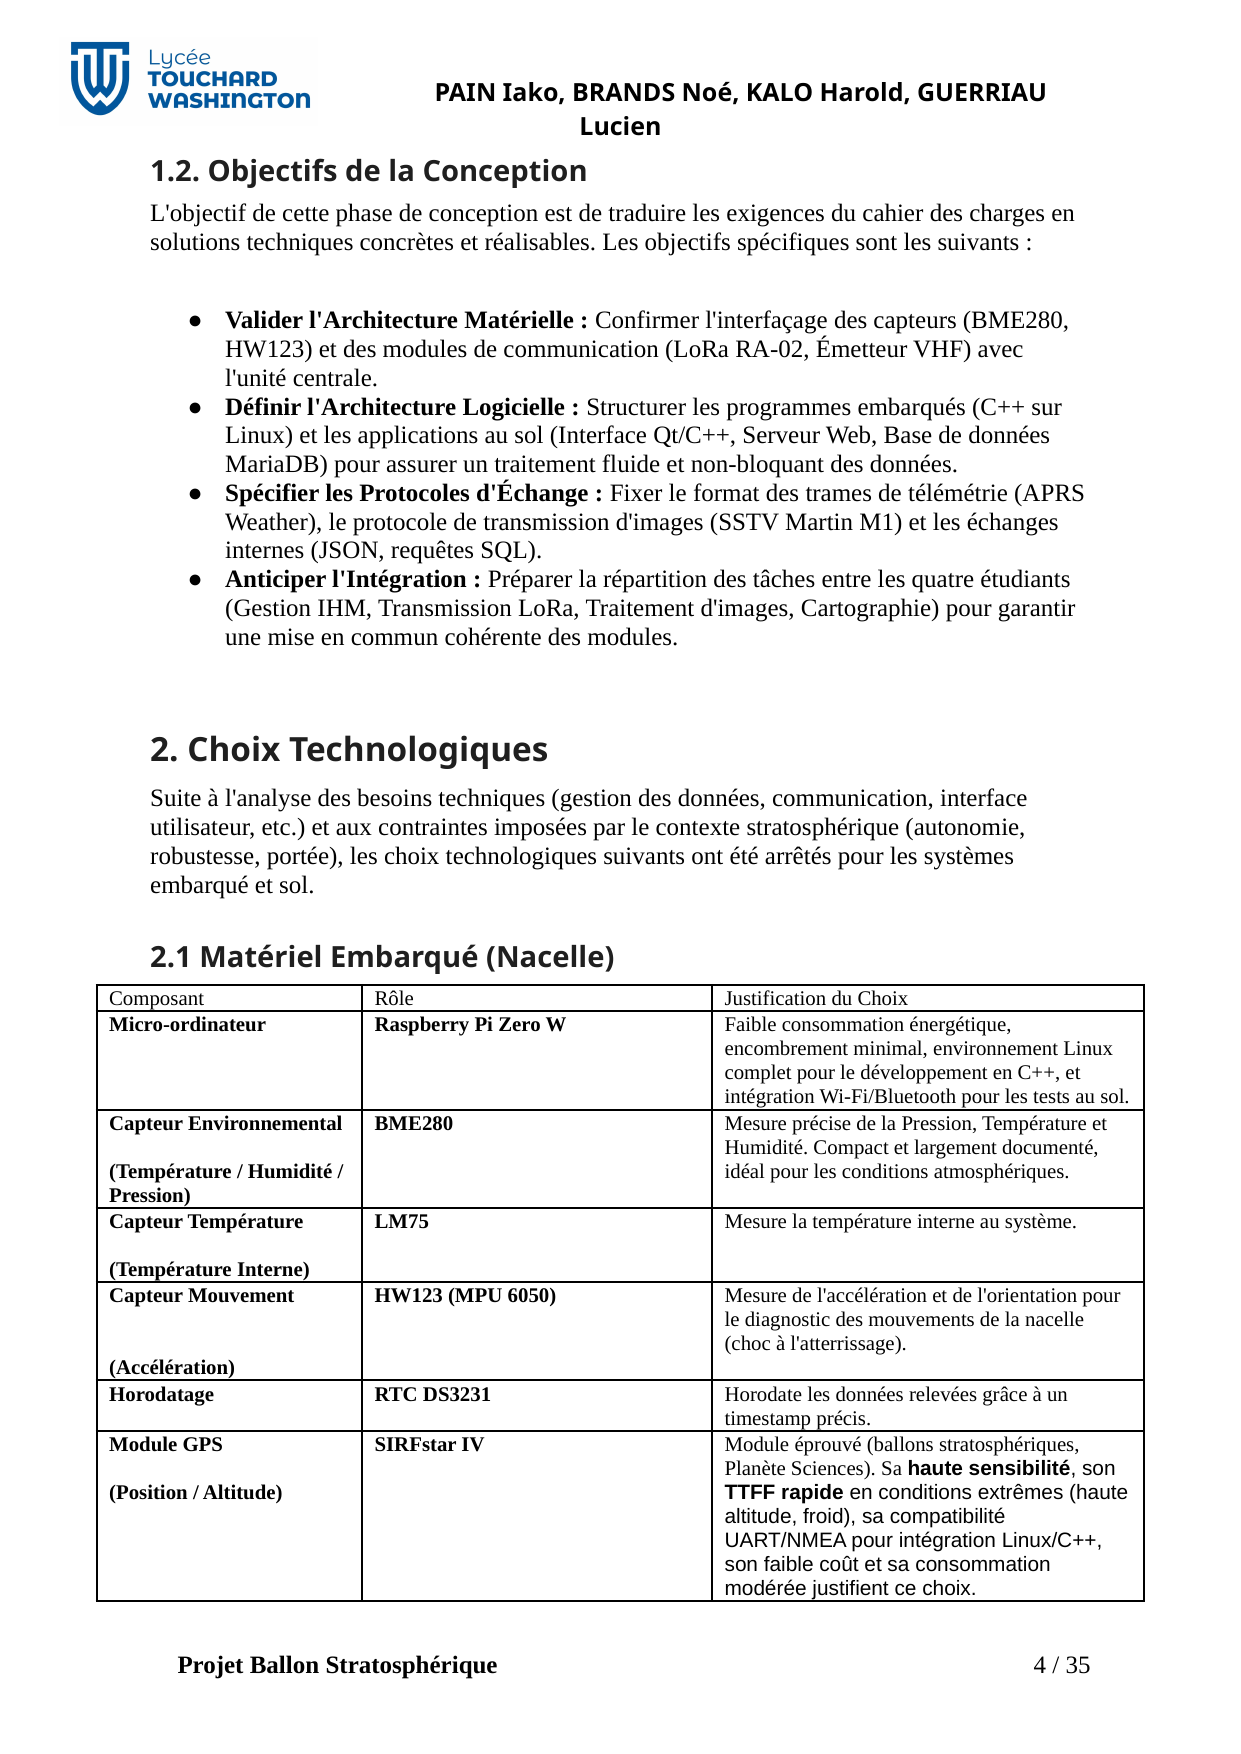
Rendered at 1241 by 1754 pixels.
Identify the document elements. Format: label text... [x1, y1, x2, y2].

table_cell BME280 [363, 1111, 711, 1207]
list Valider l'Architecture Matérielle : Confirmer l'interfaçage des capteurs (BME280, HW123) et des modules de communication (LoRa RA-02, Émetteur VHF) avec l'unité centrale. [187, 306, 1090, 392]
table_header Justification du Choix [713, 986, 1143, 1010]
table_cell HW123 (MPU 6050) [363, 1283, 711, 1379]
table_cell RTC DS3231 [363, 1381, 711, 1429]
table_cell Mesure la température interne au système. [713, 1209, 1143, 1281]
table_cell Mesure précise de la Pression, Température et Humidité. Compact et largement documenté, idéal pour les conditions atmosphériques. [713, 1111, 1143, 1207]
subtitle 2.1 Matériel Embarqué (Nacelle) [150, 936, 1090, 976]
table_cell Raspberry Pi Zero W [363, 1012, 711, 1108]
subtitle 1.2. Objectifs de la Conception [150, 150, 1090, 190]
table_cell Capteur Température (Température Interne) [98, 1209, 361, 1281]
table_header Composant [98, 986, 361, 1010]
table_cell Capteur Environnemental (Température / Humidité / Pression) [98, 1111, 361, 1207]
table_cell LM75 [363, 1209, 711, 1281]
text L'objectif de cette phase de conception est de traduire les exigences du cahier des charges en solutions techniques concrètes et réalisables. Les objectifs spécifiques sont les suivants : [150, 198, 1090, 256]
picture [59, 37, 318, 126]
table_cell Faible consommation énergétique, encombrement minimal, environnement Linux complet pour le développement en C++, et intégration Wi-Fi/Bluetooth pour les tests au sol. [713, 1012, 1143, 1108]
table_cell Module GPS (Position / Altitude) [98, 1432, 361, 1600]
table_cell Capteur Mouvement (Accélération) [98, 1283, 361, 1379]
table_header Rôle [363, 986, 711, 1010]
text Suite à l'analyse des besoins techniques (gestion des données, communication, interface utilisateur, etc.) et aux contraintes imposées par le contexte stratosphérique (autonomie, robustesse, portée), les choix technologiques suivants ont été arrêtés pour les systèmes embarqué et sol. [150, 783, 1090, 898]
list Spécifier les Protocoles d'Échange : Fixer le format des trames de télémétrie (APRS Weather), le protocole de transmission d'images (SSTV Martin M1) et les échanges internes (JSON, requêtes SQL). [187, 478, 1090, 564]
table_cell Mesure de l'accélération et de l'orientation pour le diagnostic des mouvements de la nacelle (choc à l'atterrissage). [713, 1283, 1143, 1379]
subtitle 2. Choix Technologiques [150, 726, 1090, 771]
table_cell Horodatage [98, 1381, 361, 1429]
table_cell Horodate les données relevées grâce à un timestamp précis. [713, 1381, 1143, 1429]
table_cell SIRFstar IV [363, 1432, 711, 1600]
list Définir l'Architecture Logicielle : Structurer les programmes embarqués (C++ sur Linux) et les applications au sol (Interface Qt/C++, Serveur Web, Base de données MariaDB) pour assurer un traitement fluide et non-bloquant des données. [187, 392, 1090, 478]
table_cell Micro-ordinateur [98, 1012, 361, 1108]
table_cell Module éprouvé (ballons stratosphériques, Planète Sciences). Sa haute sensibilité, son TTFF rapide en conditions extrêmes (haute altitude, froid), sa compatibilité UART/NMEA pour intégration Linux/C++, son faible coût et sa consommation modérée justifient ce choix. [713, 1432, 1143, 1600]
list Anticiper l'Intégration : Préparer la répartition des tâches entre les quatre étudiants (Gestion IHM, Transmission LoRa, Traitement d'images, Cartographie) pour garantir une mise en commun cohérente des modules. [187, 564, 1090, 651]
